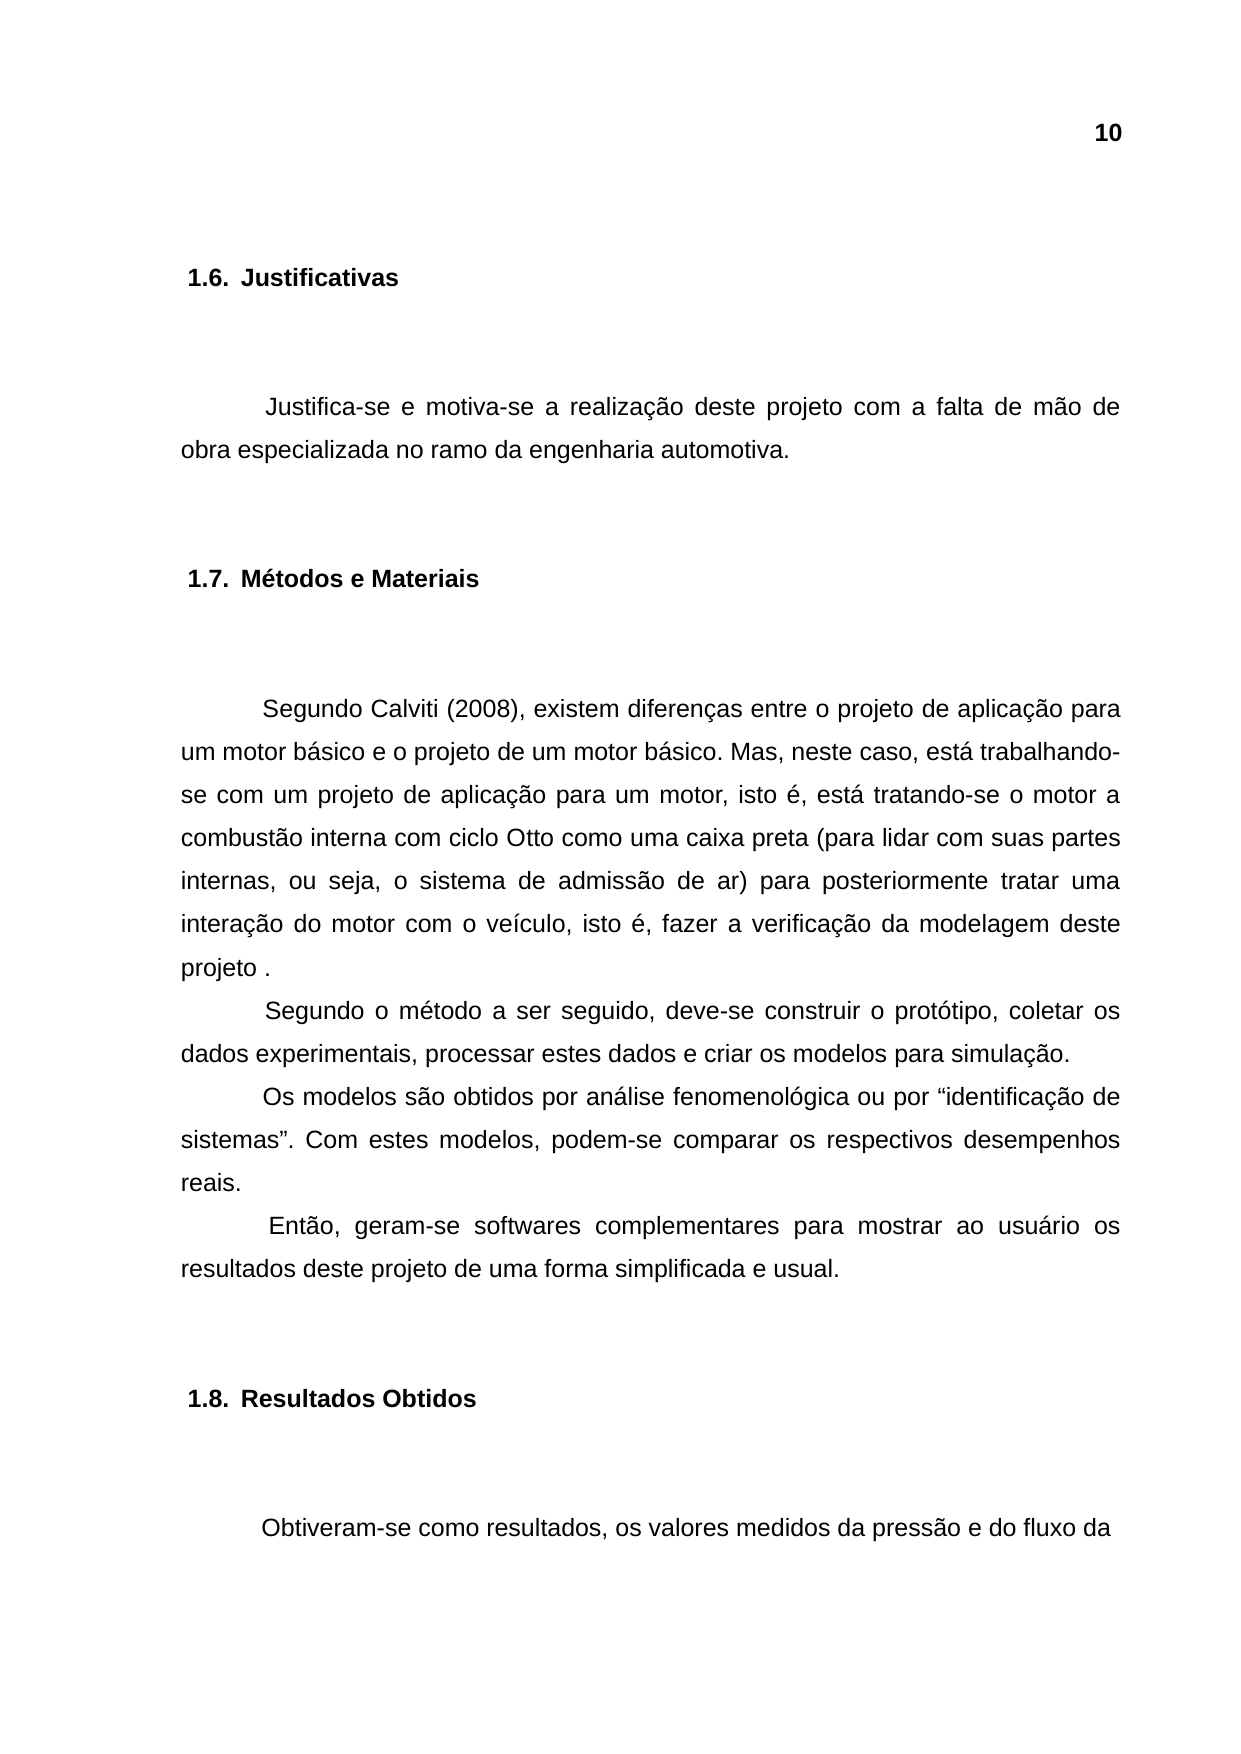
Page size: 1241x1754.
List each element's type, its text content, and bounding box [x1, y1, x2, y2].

text Então, geram-se softwares complementares para mostrar ao usuário os resultados deste projeto de uma forma simplificada e usual. [181, 1211, 1122, 1283]
text Justifica-se e motiva-se a realização deste projeto com a falta de mão de obra especializada no ramo da engenharia automotiva. [181, 392, 1122, 464]
subtitle Resultados Obtidos [181, 1384, 1122, 1413]
text Segundo Calviti (2008), existem diferenças entre o projeto de aplicação para um motor básico e o projeto de um motor básico. Mas, neste caso, está trabalhando-se com um projeto de aplicação para um motor, isto é, está tratando-se o motor a combustão interna com ciclo Otto como uma caixa preta (para lidar com suas partes internas, ou seja, o sistema de admissão de ar) para posteriormente tratar uma interação do motor com o veículo, isto é, fazer a verificação da modelagem deste projeto . [181, 694, 1122, 981]
subtitle Métodos e Materiais [181, 564, 1122, 593]
text Obtiveram-se como resultados, os valores medidos da pressão e do fluxo da [181, 1513, 1122, 1542]
text Segundo o método a ser seguido, deve-se construir o protótipo, coletar os dados experimentais, processar estes dados e criar os modelos para simulação. [181, 996, 1122, 1068]
text Os modelos são obtidos por análise fenomenológica ou por “identificação de sistemas”. Com estes modelos, podem-se comparar os respectivos desempenhos reais. [181, 1082, 1122, 1197]
subtitle Justificativas [181, 263, 1122, 291]
